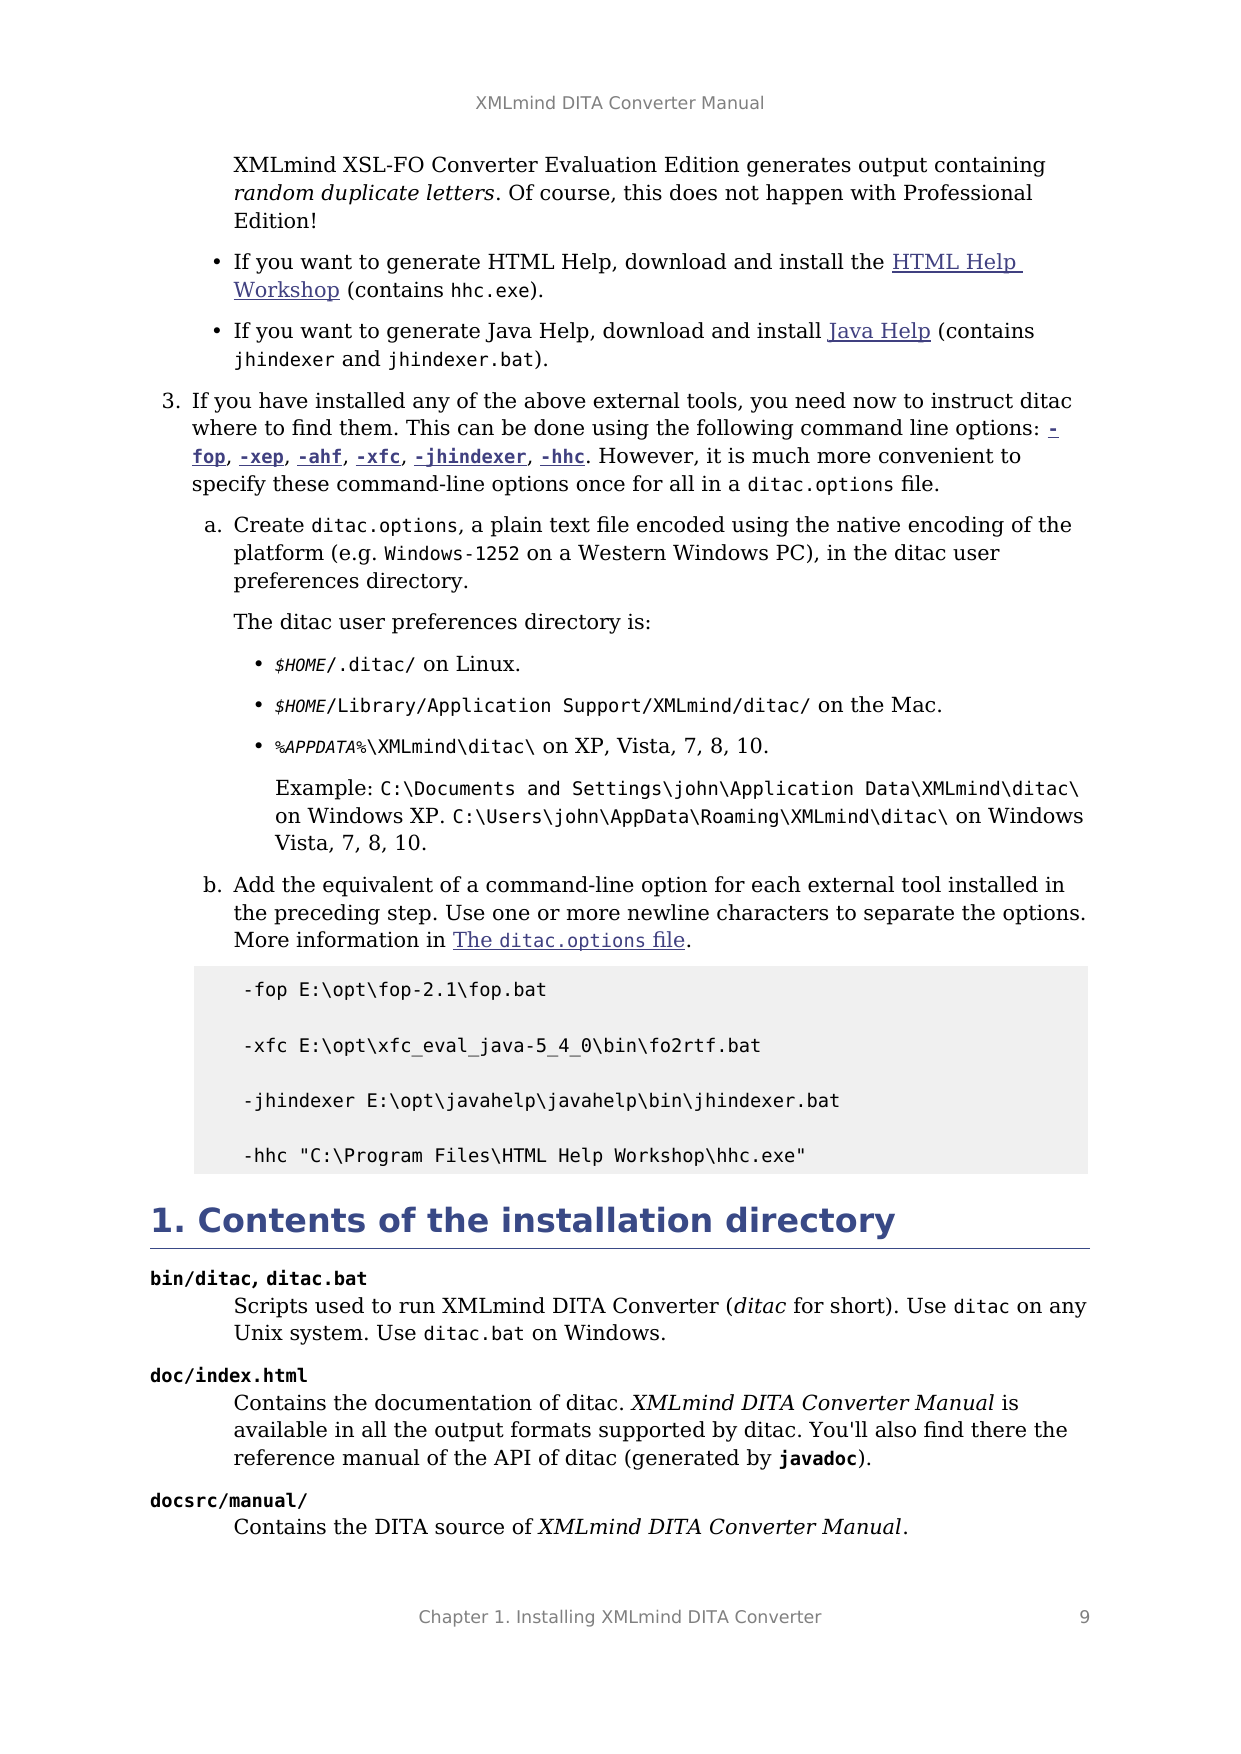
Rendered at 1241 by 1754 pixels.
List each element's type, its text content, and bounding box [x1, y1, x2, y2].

list %APPDATA%\XMLmind\ditac\ on XP, Vista, 7, 8, 10. [233, 731, 1090, 759]
subtitle 1. Contents of the installation directory [150, 1202, 1090, 1248]
list If you want to generate HTML Help, download and install the HTML Help Workshop (contains hhc.exe). [192, 247, 1090, 302]
list The ditac user preferences directory is: [192, 607, 1090, 634]
list If you want to generate Java Help, download and install Java Help (contains jhindexer and jhindexer.bat). [192, 316, 1090, 371]
text Contains the documentation of ditac. XMLmind DITA Converter Manual is available in all the output formats supported by ditac. You'll also find there the reference manual of the API of ditac (generated by javadoc). [233, 1387, 1090, 1470]
text doc/index.html [150, 1359, 1090, 1387]
text docsrc/manual/ [150, 1484, 1090, 1512]
list $HOME/.ditac/ on Linux. [233, 648, 1090, 676]
list $HOME/Library/Application Support/XMLmind/ditac/ on the Mac. [233, 689, 1090, 717]
list Add the equivalent of a command-line option for each external tool installed in the preceding step. Use one or more newline characters to separate the options. More information in The ditac.options file. [192, 869, 1090, 952]
list -fop E:\opt\fop-2.1\fop.bat -xfc E:\opt\xfc_eval_java-5_4_0\bin\fo2rtf.bat -jhindexer E:\opt\javahelp\javahelp\bin\jhindexer.bat -hhc "C:\Program Files\HTML Help Workshop\hhc.exe" [194, 966, 1088, 1174]
list If you have installed any of the above external tools, you need now to instruct ditac where to find them. This can be done using the following command line options: -fop, -xep, -ahf, -xfc, -jhindexer, -hhc. However, it is much more convenient to specify these command-line options once for all in a ditac.options file. [150, 385, 1090, 496]
text bin/ditac, ditac.bat [150, 1263, 1090, 1290]
list XMLmind XSL-FO Converter Evaluation Edition generates output containing random duplicate letters. Of course, this does not happen with Professional Edition! [192, 150, 1090, 233]
text Scripts used to run XMLmind DITA Converter (ditac for short). Use ditac on any Unix system. Use ditac.bat on Windows. [233, 1290, 1090, 1346]
text Contains the DITA source of XMLmind DITA Converter Manual. [233, 1512, 1090, 1539]
list Example: C:\Documents and Settings\john\Application Data\XMLmind\ditac\ on Windows XP. C:\Users\john\AppData\Roaming\XMLmind\ditac\ on Windows Vista, 7, 8, 10. [233, 772, 1090, 856]
list Create ditac.options, a plain text file encoded using the native encoding of the platform (e.g. Windows-1252 on a Western Windows PC), in the ditac user preferences directory. [192, 510, 1090, 593]
